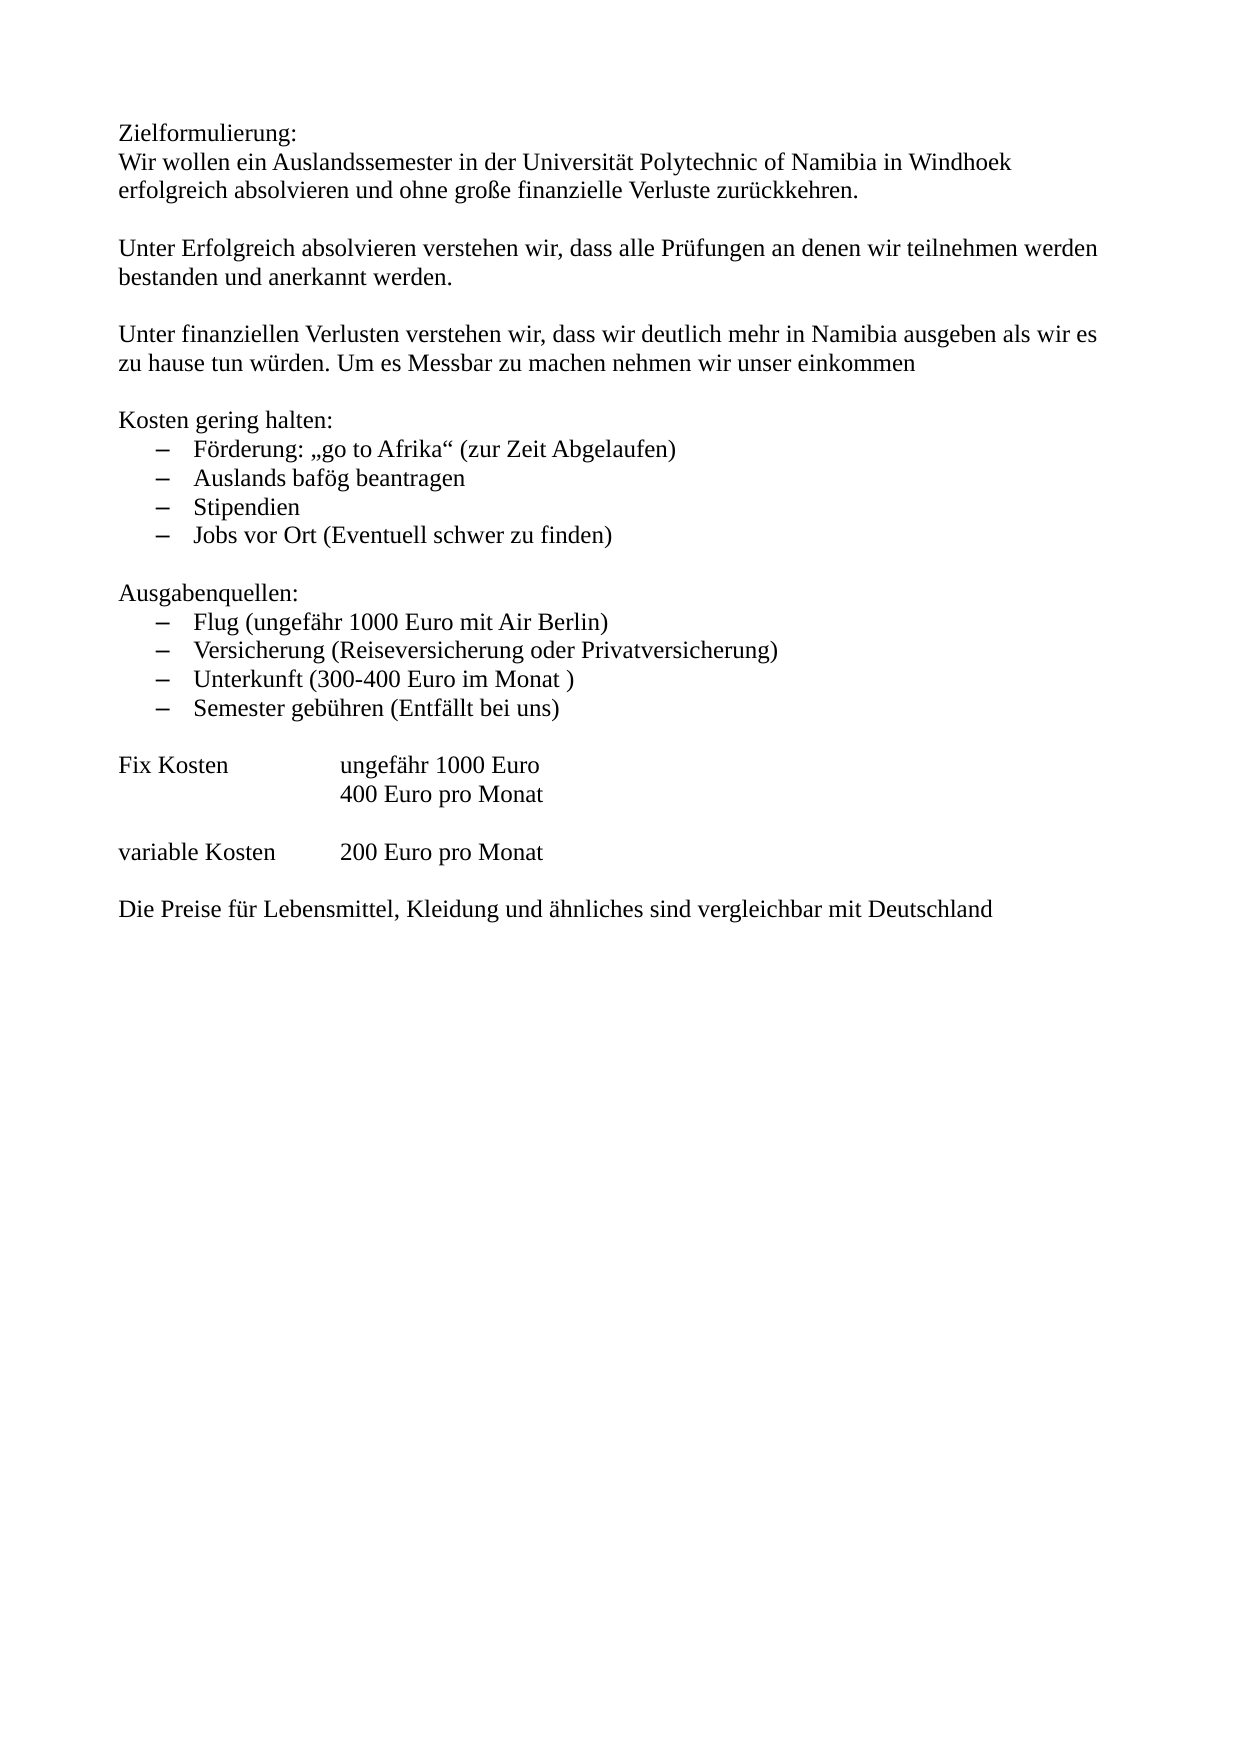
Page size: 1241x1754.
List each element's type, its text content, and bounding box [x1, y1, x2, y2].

text Ausgabenquellen: [118, 578, 1122, 607]
text Unter finanziellen Verlusten verstehen wir, dass wir deutlich mehr in Namibia ausgeben als wir es zu hause tun würden. Um es Messbar zu machen nehmen wir unser einkommen [118, 319, 1122, 377]
text Zielformulierung: [118, 118, 1122, 147]
text Fix Kosten ungefähr 1000 Euro [118, 751, 1122, 779]
text Kosten gering halten: [118, 406, 1122, 434]
list Flug (ungefähr 1000 Euro mit Air Berlin) [156, 607, 1122, 636]
text Die Preise für Lebensmittel, Kleidung und ähnliches sind vergleichbar mit Deutschland [118, 894, 1122, 923]
list Unterkunft (300-400 Euro im Monat ) [156, 664, 1122, 693]
list Förderung: „go to Afrika“ (zur Zeit Abgelaufen) [156, 434, 1122, 463]
text variable Kosten 200 Euro pro Monat [118, 837, 1122, 866]
list Jobs vor Ort (Eventuell schwer zu finden) [156, 521, 1122, 549]
text Wir wollen ein Auslandssemester in der Universität Polytechnic of Namibia in Windhoek erfolgreich absolvieren und ohne große finanzielle Verluste zurückkehren. [118, 147, 1122, 204]
list Auslands bafög beantragen [156, 463, 1122, 492]
text Unter Erfolgreich absolvieren verstehen wir, dass alle Prüfungen an denen wir teilnehmen werden bestanden und anerkannt werden. [118, 233, 1122, 291]
text 400 Euro pro Monat [118, 779, 1122, 808]
list Stipendien [156, 492, 1122, 521]
list Semester gebühren (Entfällt bei uns) [156, 693, 1122, 722]
list Versicherung (Reiseversicherung oder Privatversicherung) [156, 636, 1122, 664]
